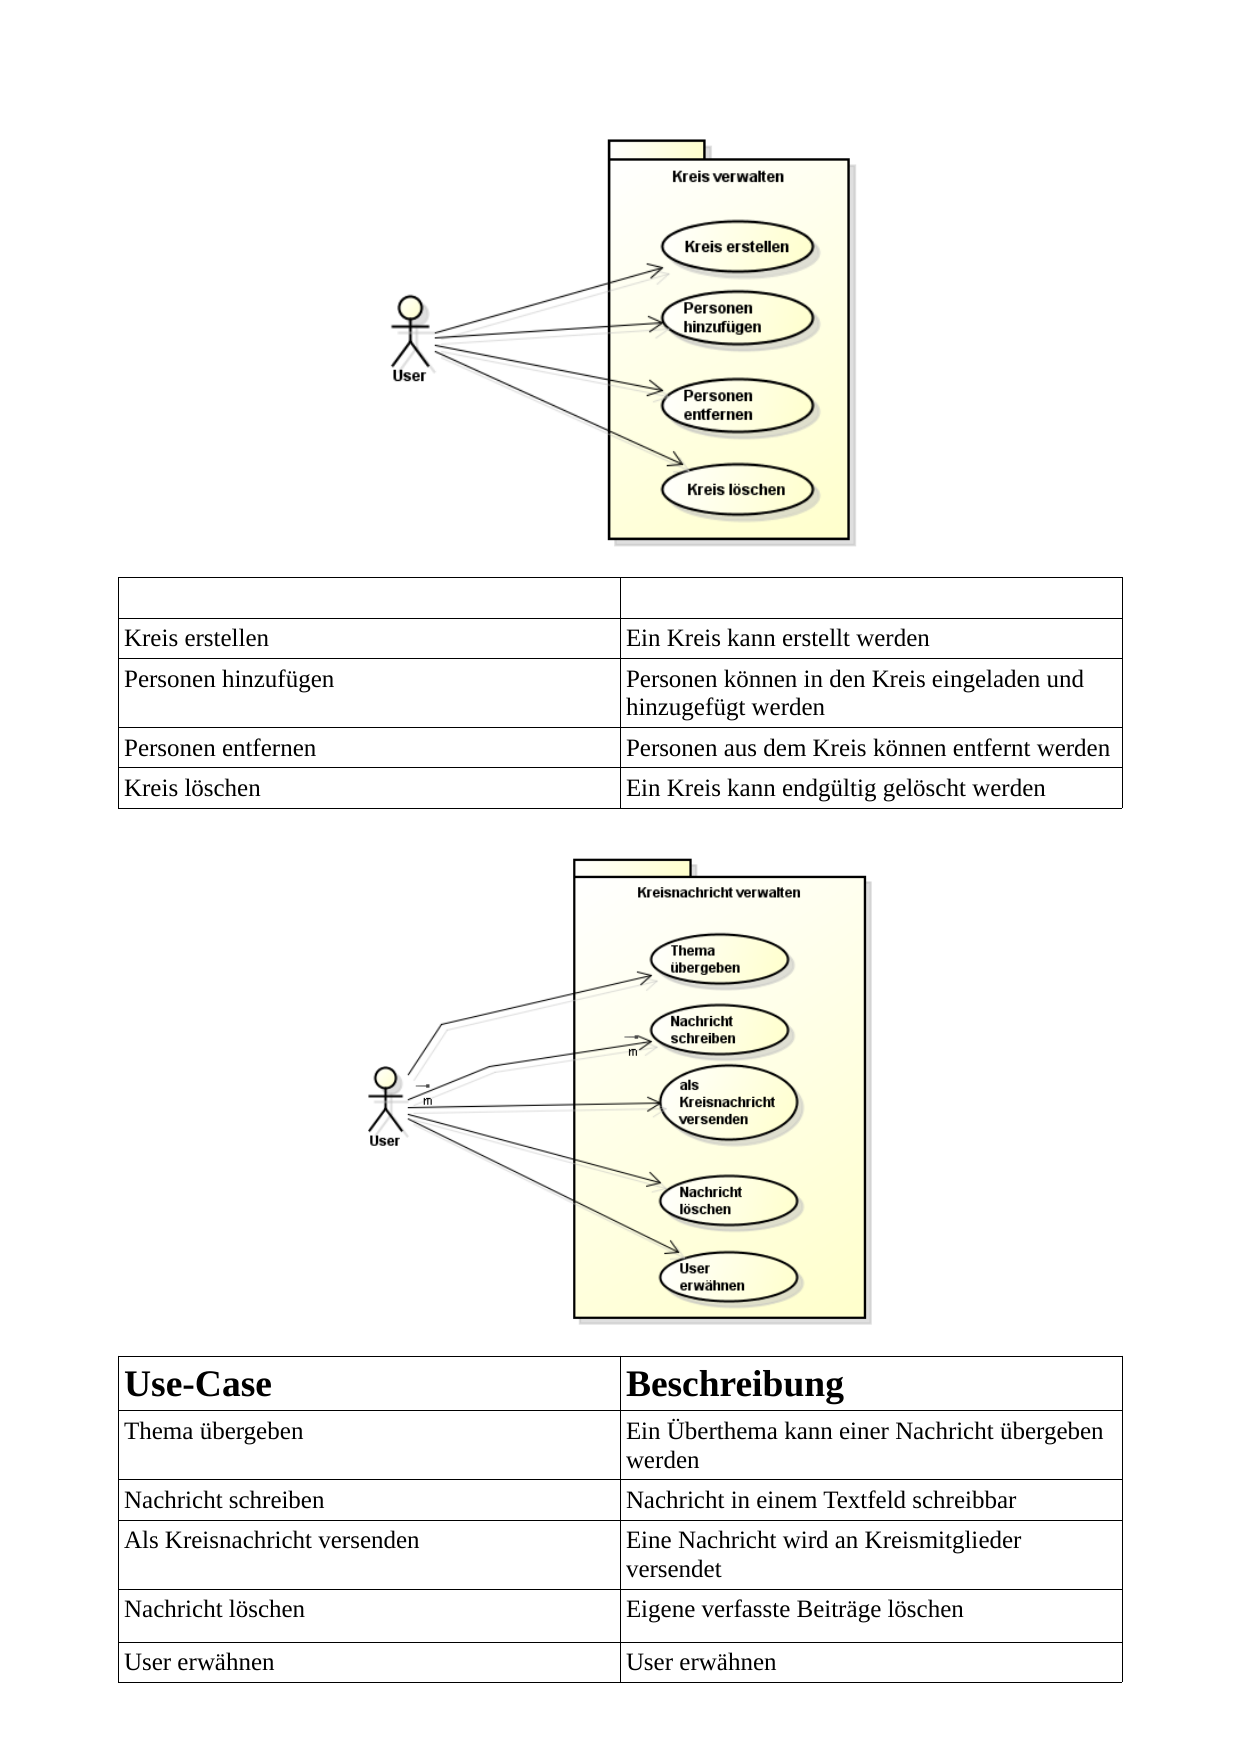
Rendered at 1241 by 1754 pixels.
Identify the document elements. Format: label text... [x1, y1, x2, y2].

table_cell User erwähnen [621, 1643, 1122, 1682]
table_cell Ein Kreis kann endgültig gelöscht werden [621, 768, 1122, 807]
table_cell Ein Überthema kann einer Nachricht übergeben werden [621, 1411, 1122, 1479]
table_cell Kreis löschen [119, 768, 620, 807]
table_cell Nachricht schreiben [119, 1480, 620, 1520]
picture [352, 107, 870, 549]
table_cell Eine Nachricht wird an Kreismitglieder versendet [621, 1521, 1122, 1589]
table_cell Personen entfernen [119, 728, 620, 767]
table_cell Personen aus dem Kreis können entfernt werden [621, 728, 1122, 767]
table_cell Als Kreisnachricht versenden [119, 1521, 620, 1589]
table_cell Nachricht löschen [119, 1590, 620, 1642]
table_header Beschreibung [621, 1357, 1122, 1410]
table_cell Personen hinzufügen [119, 659, 620, 727]
table_cell Nachricht in einem Textfeld schreibbar [621, 1480, 1122, 1520]
picture [368, 836, 873, 1327]
table_header [621, 578, 1122, 617]
table_cell Personen können in den Kreis eingeladen und hinzugefügt werden [621, 659, 1122, 727]
table_header [119, 578, 620, 617]
table_cell Thema übergeben [119, 1411, 620, 1479]
table_header Use-Case [119, 1357, 620, 1410]
table_cell Kreis erstellen [119, 619, 620, 658]
table_cell User erwähnen [119, 1643, 620, 1682]
table_cell Ein Kreis kann erstellt werden [621, 619, 1122, 658]
table_cell Eigene verfasste Beiträge löschen [621, 1590, 1122, 1642]
